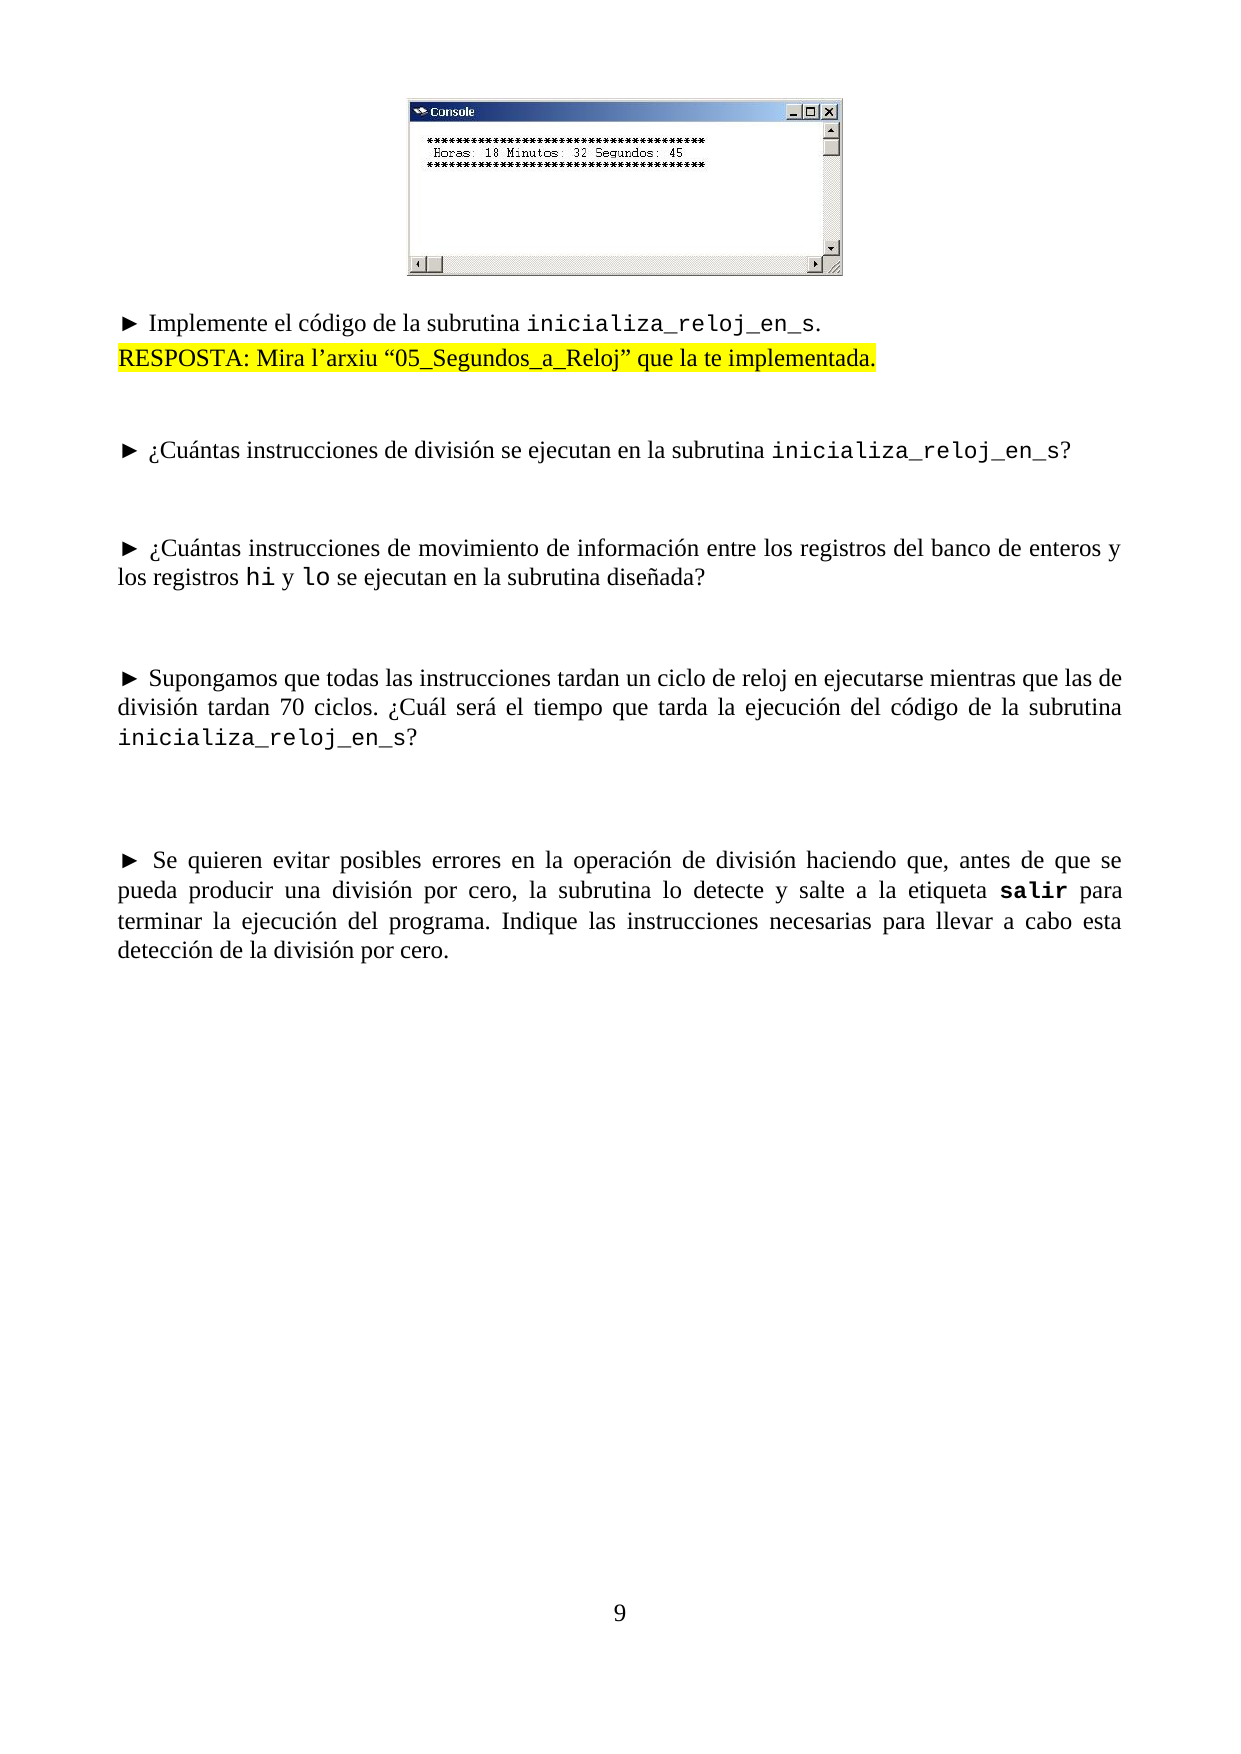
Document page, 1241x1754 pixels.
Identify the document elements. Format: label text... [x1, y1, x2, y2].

text RESPOSTA: Mira l’arxiu “05_Segundos_a_Reloj” que la te implementada. [118, 343, 1122, 372]
text ► ¿Cuántas instrucciones de división se ejecutan en la subrutina inicializa_reloj_en_s? [117, 435, 1122, 465]
picture [406, 98, 843, 276]
text ► Supongamos que todas las instrucciones tardan un ciclo de reloj en ejecutarse mientras que las de división tardan 70 ciclos. ¿Cuál será el tiempo que tarda la ejecución del código de la subrutina inicializa_reloj_en_s? [117, 663, 1122, 752]
text ► ¿Cuántas instrucciones de movimiento de información entre los registros del banco de enteros y los registros hi y lo se ejecutan en la subrutina diseñada? [117, 533, 1122, 593]
text ► Implemente el código de la subrutina inicializa_reloj_en_s. [117, 308, 1122, 338]
text ► Se quieren evitar posibles errores en la operación de división haciendo que, antes de que se pueda producir una división por cero, la subrutina lo detecte y salte a la etiqueta salir para terminar la ejecución del programa. Indique las instrucciones necesarias para llevar a cabo esta detección de la división por cero. [117, 845, 1122, 964]
